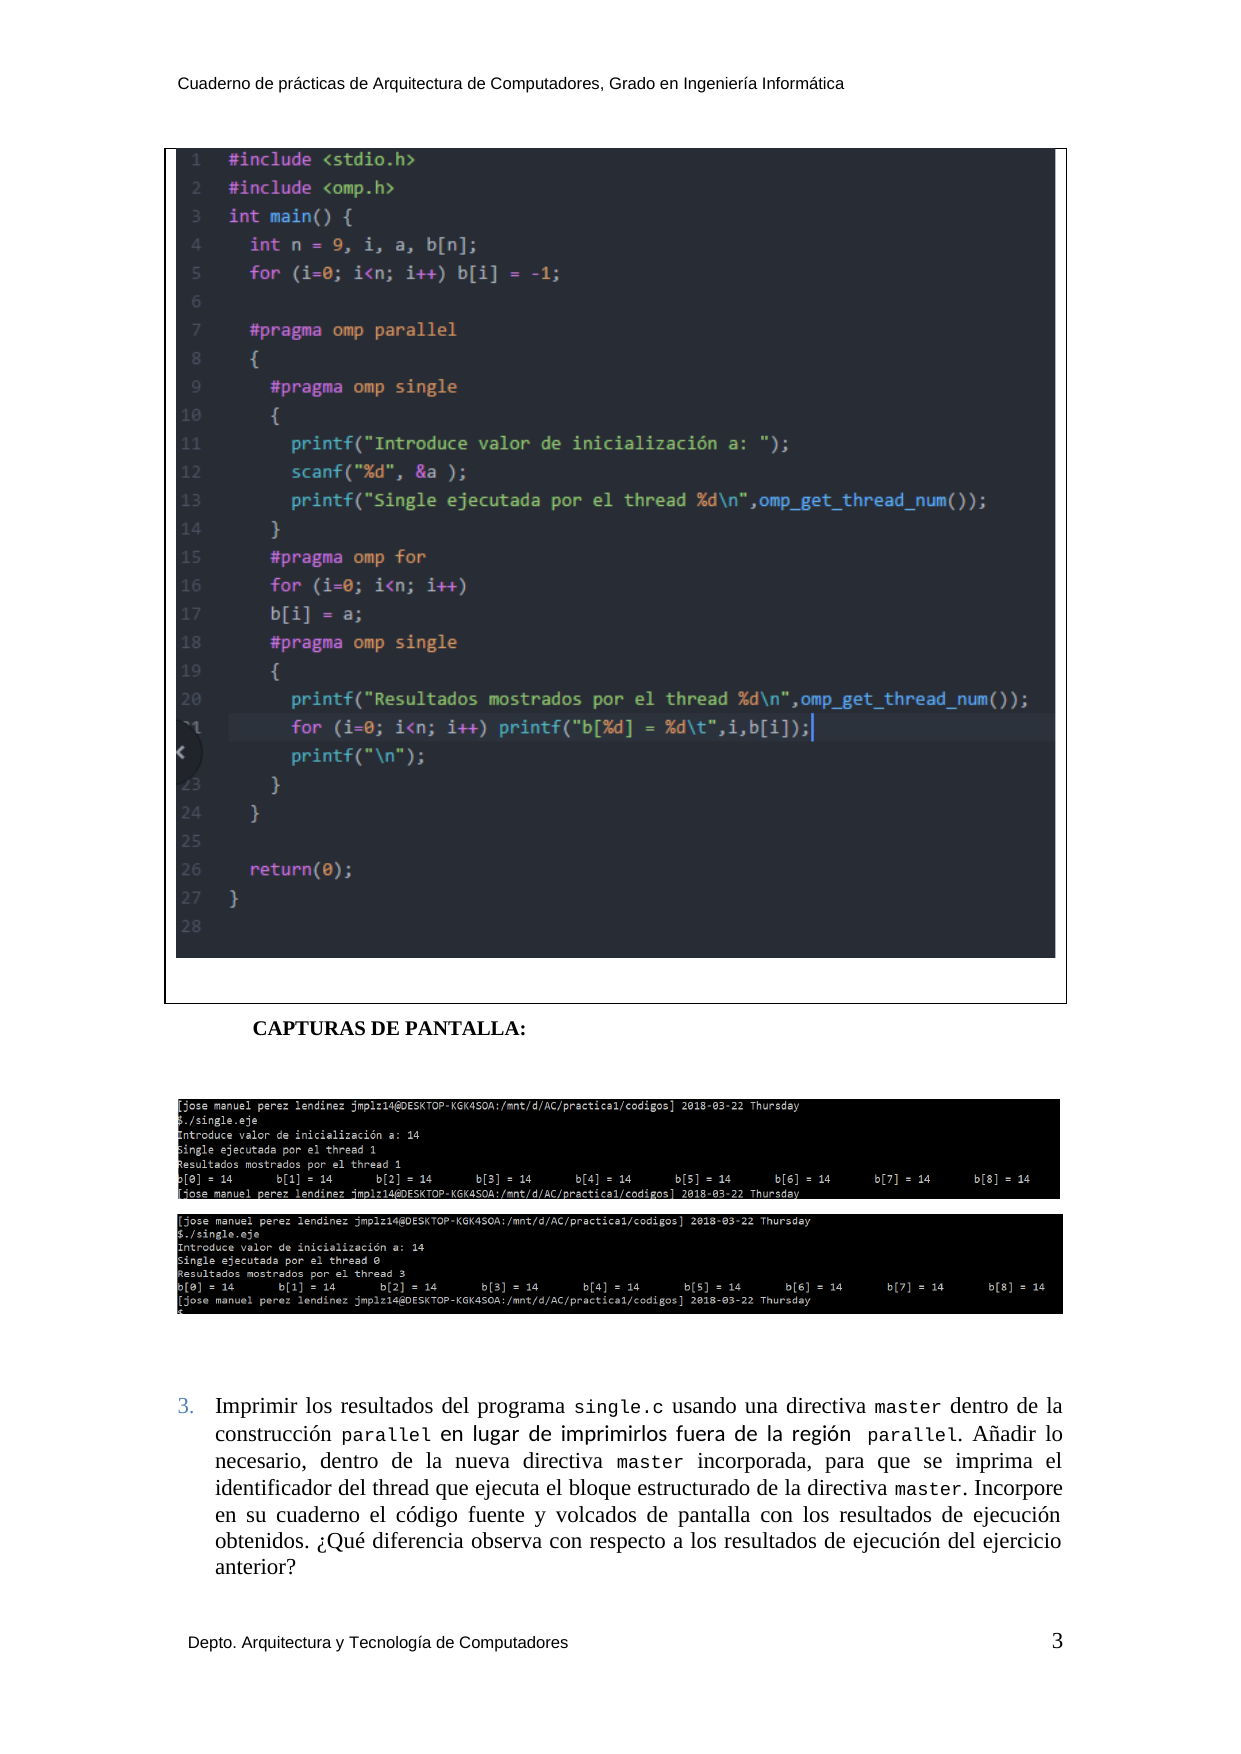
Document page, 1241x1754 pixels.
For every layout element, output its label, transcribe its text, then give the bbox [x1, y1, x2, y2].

list Imprimir los resultados del programa single.c usando una directiva master dentro de la construcción parallel en lugar de imprimirlos fuera de la región parallel. Añadir lo necesario, dentro de la nueva directiva master incorporada, para que se imprima el identificador del thread que ejecuta el bloque estructurado de la directiva master. Incorpore en su cuaderno el código fuente y volcados de pantalla con los resultados de ejecución obtenidos. ¿Qué diferencia observa con respecto a los resultados de ejecución del ejercicio anterior? [177, 1392, 1063, 1580]
picture [176, 148, 1056, 958]
picture [178, 1099, 1060, 1199]
picture [177, 1214, 1063, 1314]
text CAPTURAS DE PANTALLA: [252, 1016, 1063, 1040]
table_header [166, 149, 1066, 1002]
